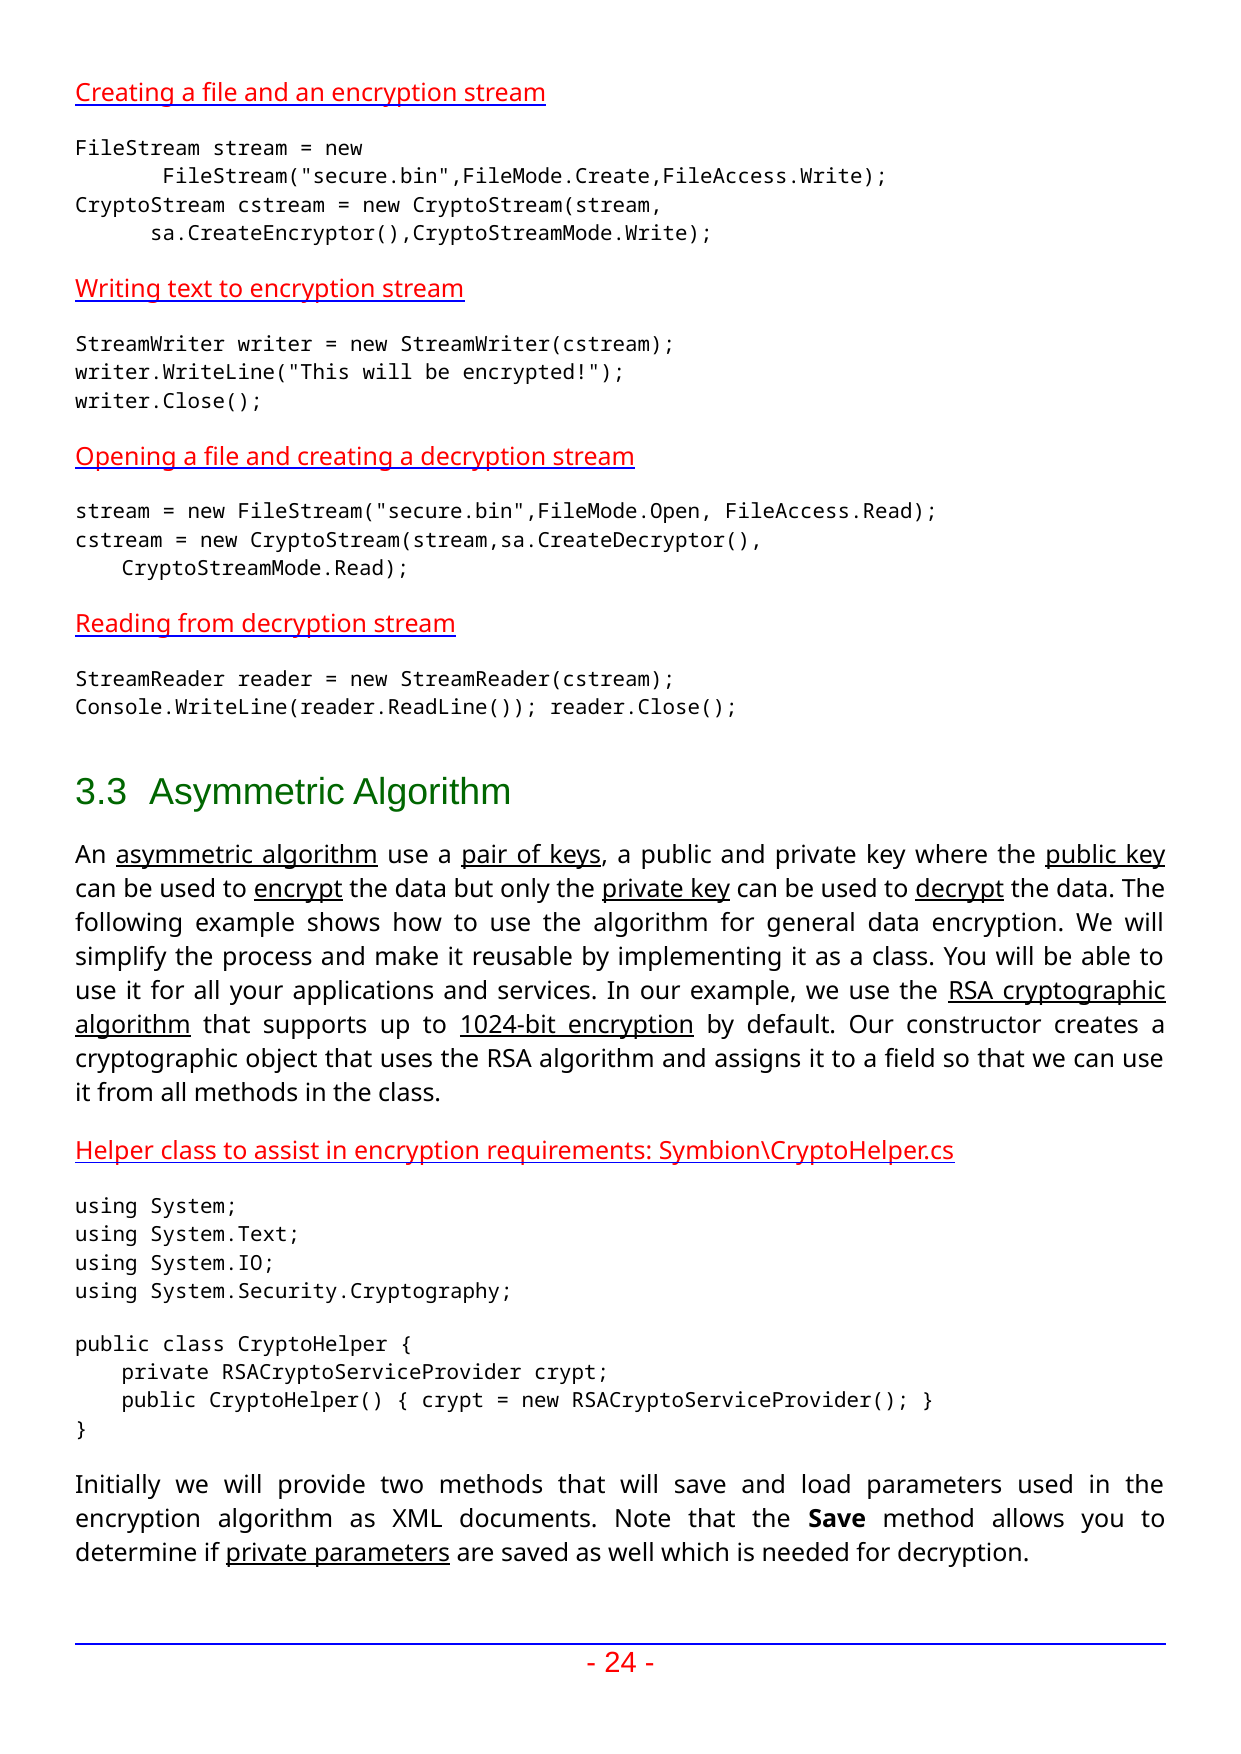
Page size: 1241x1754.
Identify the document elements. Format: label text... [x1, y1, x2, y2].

text Opening a file and creating a decryption stream [75, 438, 1166, 472]
text CryptoStream cstream = new CryptoStream(stream, [75, 190, 1166, 218]
text 3.3 Asymmetric Algorithm [75, 769, 1166, 812]
text FileStream stream = new [75, 133, 1166, 162]
text Reading from decryption stream [75, 606, 1166, 640]
text public CryptoHelper() { crypt = new RSACryptoServiceProvider(); } [75, 1386, 1166, 1414]
text sa.CreateEncryptor(),CryptoStreamMode.Write); [75, 218, 1166, 247]
text public class CryptoHelper { [75, 1329, 1166, 1357]
text private RSACryptoServiceProvider crypt; [75, 1357, 1166, 1386]
text FileStream("secure.bin",FileMode.Create,FileAccess.Write); [75, 162, 1166, 190]
text } [75, 1414, 1166, 1442]
text Console.WriteLine(reader.ReadLine()); reader.Close(); [75, 692, 1166, 721]
text using System.Text; [75, 1219, 1166, 1248]
text Writing text to encryption stream [75, 271, 1166, 305]
text CryptoStreamMode.Read); [75, 553, 1166, 582]
text StreamReader reader = new StreamReader(cstream); [75, 664, 1166, 692]
text writer.Close(); [75, 386, 1166, 414]
text An asymmetric algorithm use a pair of keys, a public and private key where the public key can be used to encrypt the data but only the private key can be used to decrypt the data. The following example shows how to use the algorithm for general data encryption. We will simplify the process and make it reusable by implementing it as a class. You will be able to use it for all your applications and services. In our example, we use the RSA cryptographic algorithm that supports up to 1024-bit encryption by default. Our constructor creates a cryptographic object that uses the RSA algorithm and assigns it to a field so that we can use it from all methods in the class. [75, 836, 1166, 1109]
text StreamWriter writer = new StreamWriter(cstream); [75, 329, 1166, 357]
text Helper class to assist in encryption requirements: Symbion\CryptoHelper.cs [75, 1133, 1166, 1167]
text Initially we will provide two methods that will save and load parameters used in the encryption algorithm as XML documents. Note that the Save method allows you to determine if private parameters are saved as well which is needed for decryption. [75, 1467, 1166, 1569]
text cstream = new CryptoStream(stream,sa.CreateDecryptor(), [75, 525, 1166, 553]
text using System; [75, 1191, 1166, 1219]
text using System.Security.Cryptography; [75, 1276, 1166, 1305]
text writer.WriteLine("This will be encrypted!"); [75, 357, 1166, 386]
text using System.IO; [75, 1248, 1166, 1276]
text stream = new FileStream("secure.bin",FileMode.Open, FileAccess.Read); [75, 497, 1166, 525]
text Creating a file and an encryption stream [75, 75, 1166, 109]
